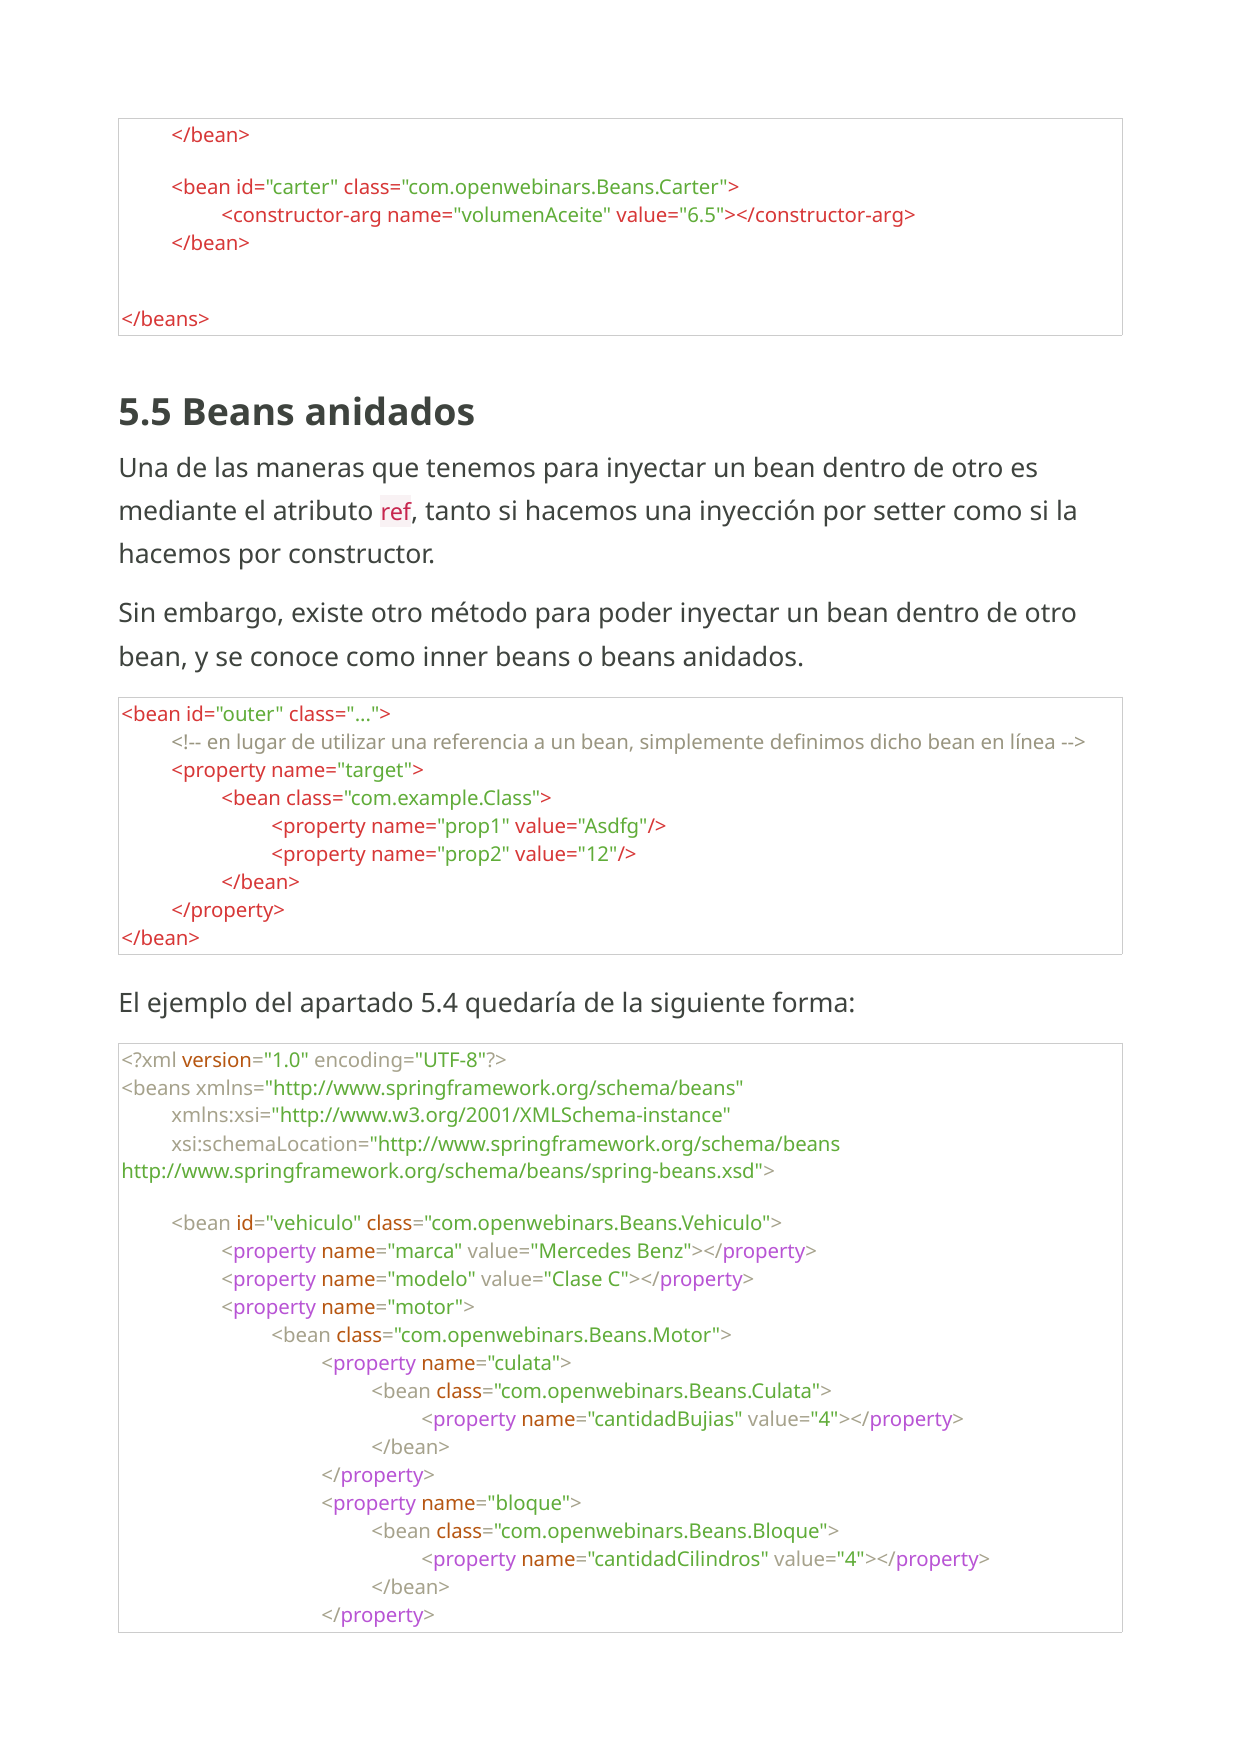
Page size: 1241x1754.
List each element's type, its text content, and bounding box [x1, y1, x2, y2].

text </bean> [119, 921, 1122, 954]
subtitle 5.5 Beans anidados [118, 385, 1122, 436]
text <bean id="carter" class="com.openwebinars.Beans.Carter"> [119, 170, 1122, 198]
text </bean> [119, 1570, 1122, 1598]
text <property name="bloque"> [119, 1486, 1122, 1514]
text <constructor-arg name="volumenAceite" value="6.5"></constructor-arg> [119, 198, 1122, 226]
text Sin embargo, existe otro método para poder inyectar un bean dentro de otro bean, y se conoce como inner beans o beans anidados. [118, 594, 1122, 674]
text <property name="target"> [119, 752, 1122, 780]
text </bean> [119, 1430, 1122, 1458]
text xsi:schemaLocation="http://www.springframework.org/schema/beans http://www.springframework.org/schema/beans/spring-beans.xsd"> [119, 1126, 1122, 1185]
text xmlns:xsi="http://www.w3.org/2001/XMLSchema-instance" [119, 1098, 1122, 1126]
text </bean> [119, 864, 1122, 892]
text <!-- en lugar de utilizar una referencia a un bean, simplemente definimos dicho bean en línea --> [119, 724, 1122, 752]
text <bean id="outer" class="..."> [119, 698, 1122, 724]
text <property name="culata"> [119, 1346, 1122, 1374]
text <property name="cantidadCilindros" value="4"></property> [119, 1542, 1122, 1570]
text <property name="motor"> [119, 1289, 1122, 1318]
text </property> [119, 1458, 1122, 1486]
text <bean class="com.openwebinars.Beans.Culata"> [119, 1374, 1122, 1402]
text <property name="modelo" value="Clase C"></property> [119, 1262, 1122, 1289]
text El ejemplo del apartado 5.4 quedaría de la siguiente forma: [118, 984, 1122, 1020]
text <bean id="vehiculo" class="com.openwebinars.Beans.Vehiculo"> [119, 1206, 1122, 1233]
text <?xml version="1.0" encoding="UTF-8"?> [119, 1044, 1122, 1070]
text </bean> [119, 119, 1122, 149]
text Una de las maneras que tenemos para inyectar un bean dentro de otro es mediante el atributo ref, tanto si hacemos una inyección por setter como si la hacemos por constructor. [118, 449, 1122, 572]
text <bean class="com.example.Class"> [119, 780, 1122, 808]
text <property name="prop1" value="Asdfg"/> [119, 808, 1122, 836]
text </property> [119, 1598, 1122, 1632]
text <property name="cantidadBujias" value="4"></property> [119, 1402, 1122, 1430]
text </bean> [119, 226, 1122, 257]
text </beans> [119, 301, 1122, 335]
text <beans xmlns="http://www.springframework.org/schema/beans" [119, 1070, 1122, 1098]
text <bean class="com.openwebinars.Beans.Bloque"> [119, 1514, 1122, 1542]
text <property name="marca" value="Mercedes Benz"></property> [119, 1233, 1122, 1262]
text </property> [119, 892, 1122, 921]
text <property name="prop2" value="12"/> [119, 836, 1122, 864]
text <bean class="com.openwebinars.Beans.Motor"> [119, 1318, 1122, 1346]
